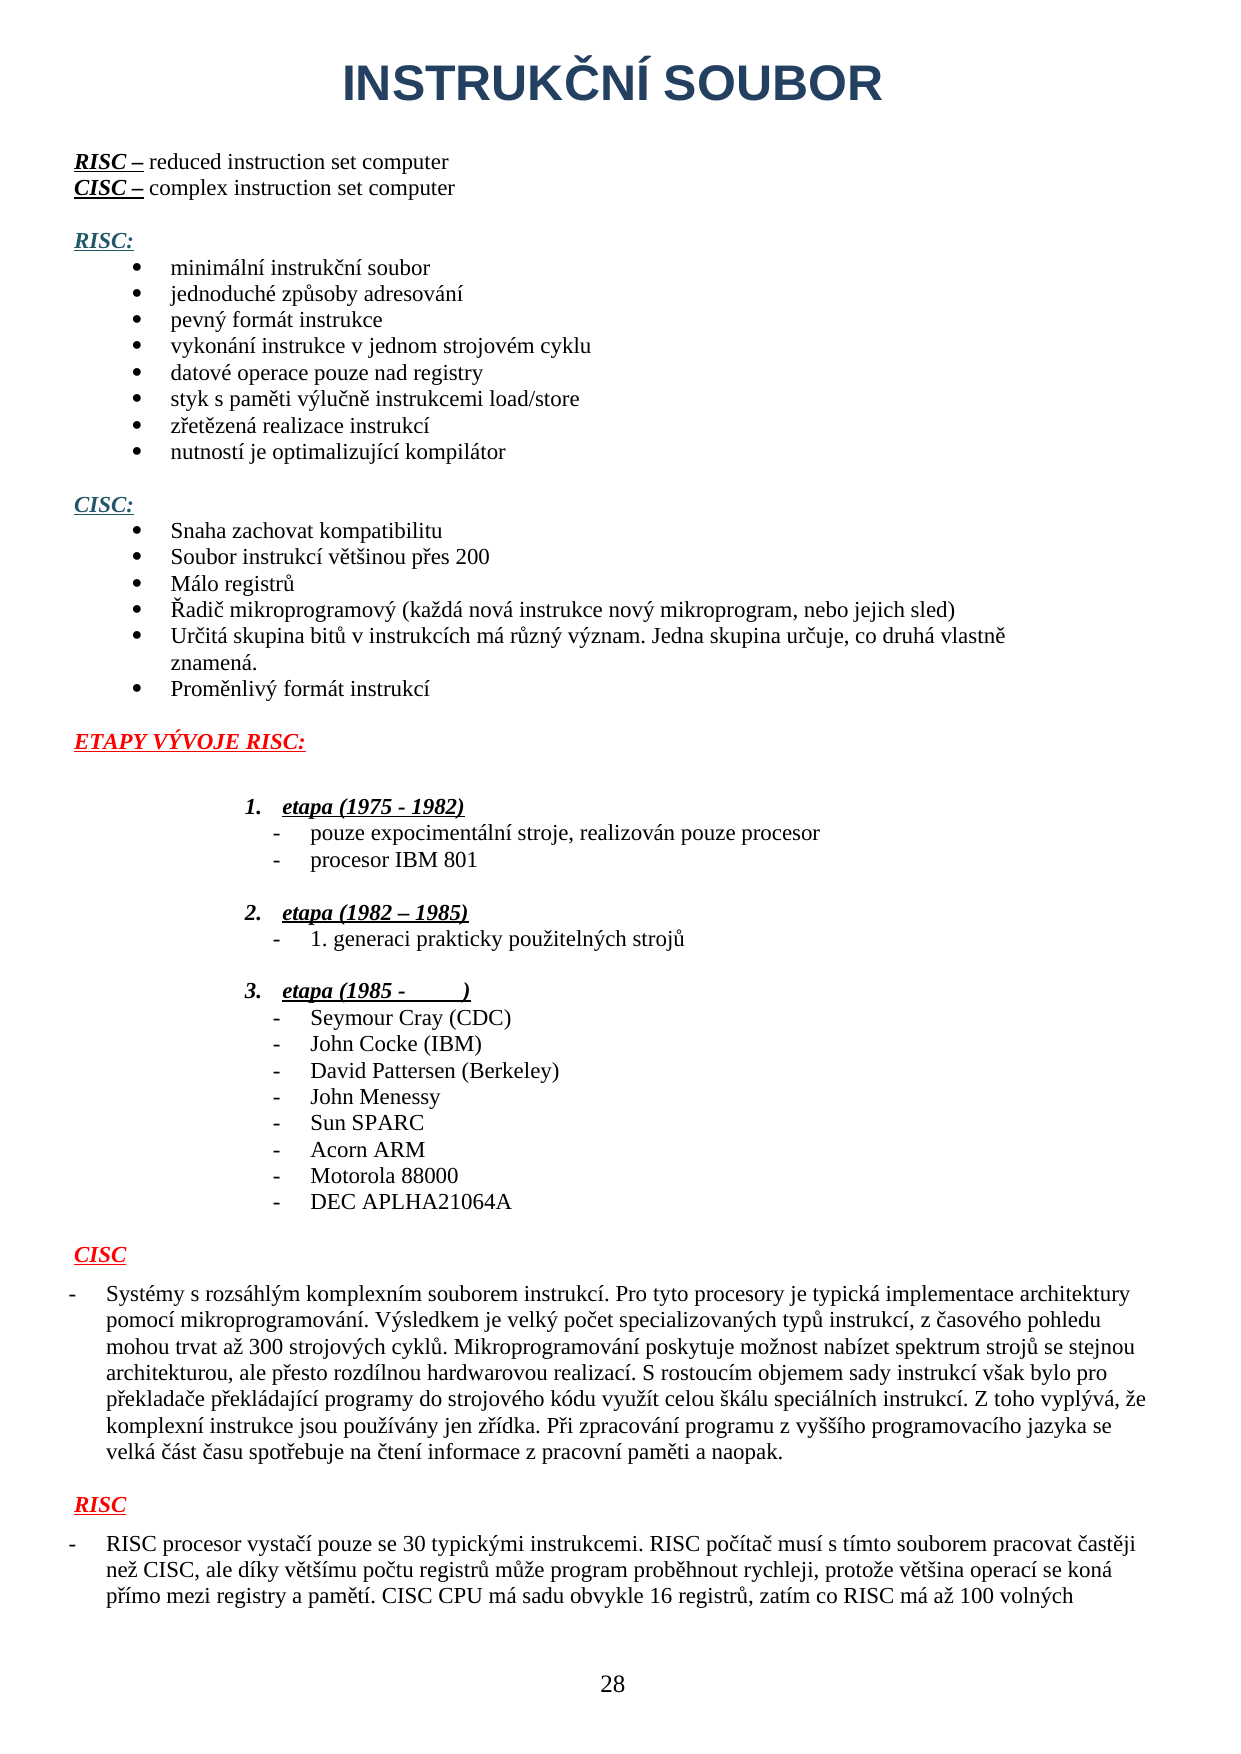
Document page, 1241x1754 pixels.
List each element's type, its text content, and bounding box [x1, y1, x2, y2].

list John Cocke (IBM) [273, 1030, 1092, 1057]
list Acorn ARM [273, 1136, 1092, 1162]
list pouze expocimentální stroje, realizován pouze procesor [273, 819, 1092, 846]
list procesor IBM 801 [273, 846, 1092, 872]
list vykonání instrukce v jednom strojovém cyklu [133, 333, 1093, 359]
text RISC [74, 1491, 1151, 1517]
list nutností je optimalizující kompilátor [133, 438, 1093, 464]
list David Pattersen (Berkeley) [273, 1057, 1092, 1083]
list Systémy s rozsáhlým komplexním souborem instrukcí. Pro tyto procesory je typická implementace architektury pomocí mikroprogramování. Výsledkem je velký počet specializovaných typů instrukcí, z časového pohledu mohou trvat až 300 strojových cyklů. Mikroprogramování poskytuje možnost nabízet spektrum strojů se stejnou architekturou, ale přesto rozdílnou hardwarovou realizací. S rostoucím objemem sady instrukcí však bylo pro překladače překládající programy do strojového kódu využít celou škálu speciálních instrukcí. Z toho vyplývá, že komplexní instrukce jsou používány jen zřídka. Při zpracování programu z vyššího programovacího jazyka se velká část času spotřebuje na čtení informace z pracovní paměti a naopak. [90, 1280, 1151, 1464]
list Určitá skupina bitů v instrukcích má různý význam. Jedna skupina určuje, co druhá vlastně znamená. [133, 622, 1093, 675]
list Sun SPARC [273, 1109, 1092, 1136]
text CISC – complex instruction set computer [74, 174, 1151, 201]
list zřetězená realizace instrukcí [133, 412, 1093, 438]
text RISC – reduced instruction set computer [74, 148, 1151, 174]
text CISC: [74, 491, 1151, 517]
list jednoduché způsoby adresování [133, 280, 1093, 306]
list pevný formát instrukce [133, 306, 1093, 333]
list Seymour Cray (CDC) [273, 1004, 1092, 1030]
text INSTRUKČNÍ SOUBOR [162, 53, 1063, 111]
list datové operace pouze nad registry [133, 359, 1093, 385]
list Snaha zachovat kompatibilitu [133, 517, 1093, 543]
list styk s paměti výlučně instrukcemi load/store [133, 385, 1093, 412]
list Proměnlivý formát instrukcí [133, 675, 1093, 702]
list etapa (1975 - 1982) [244, 793, 1092, 819]
list etapa (1982 – 1985) [244, 898, 1092, 925]
list Řadič mikroprogramový (každá nová instrukce nový mikroprogram, nebo jejich sled) [133, 596, 1093, 622]
list Motorola 88000 [273, 1162, 1092, 1188]
list RISC procesor vystačí pouze se 30 typickými instrukcemi. RISC počítač musí s tímto souborem pracovat častěji než CISC, ale díky většímu počtu registrů může program proběhnout rychleji, protože většina operací se koná přímo mezi registry a pamětí. CISC CPU má sadu obvykle 16 registrů, zatím co RISC má až 100 volných [90, 1530, 1151, 1609]
list etapa (1985 - ) [244, 978, 1092, 1004]
text CISC [74, 1241, 1151, 1267]
text ETAPY VÝVOJE RISC: [74, 728, 1151, 754]
list minimální instrukční soubor [133, 253, 1093, 280]
list DEC APLHA21064A [273, 1188, 1151, 1215]
list John Menessy [273, 1083, 1092, 1109]
text RISC: [74, 227, 1151, 253]
list 1. generaci prakticky použitelných strojů [273, 925, 1092, 951]
list Málo registrů [133, 570, 1093, 596]
list Soubor instrukcí většinou přes 200 [133, 543, 1093, 570]
